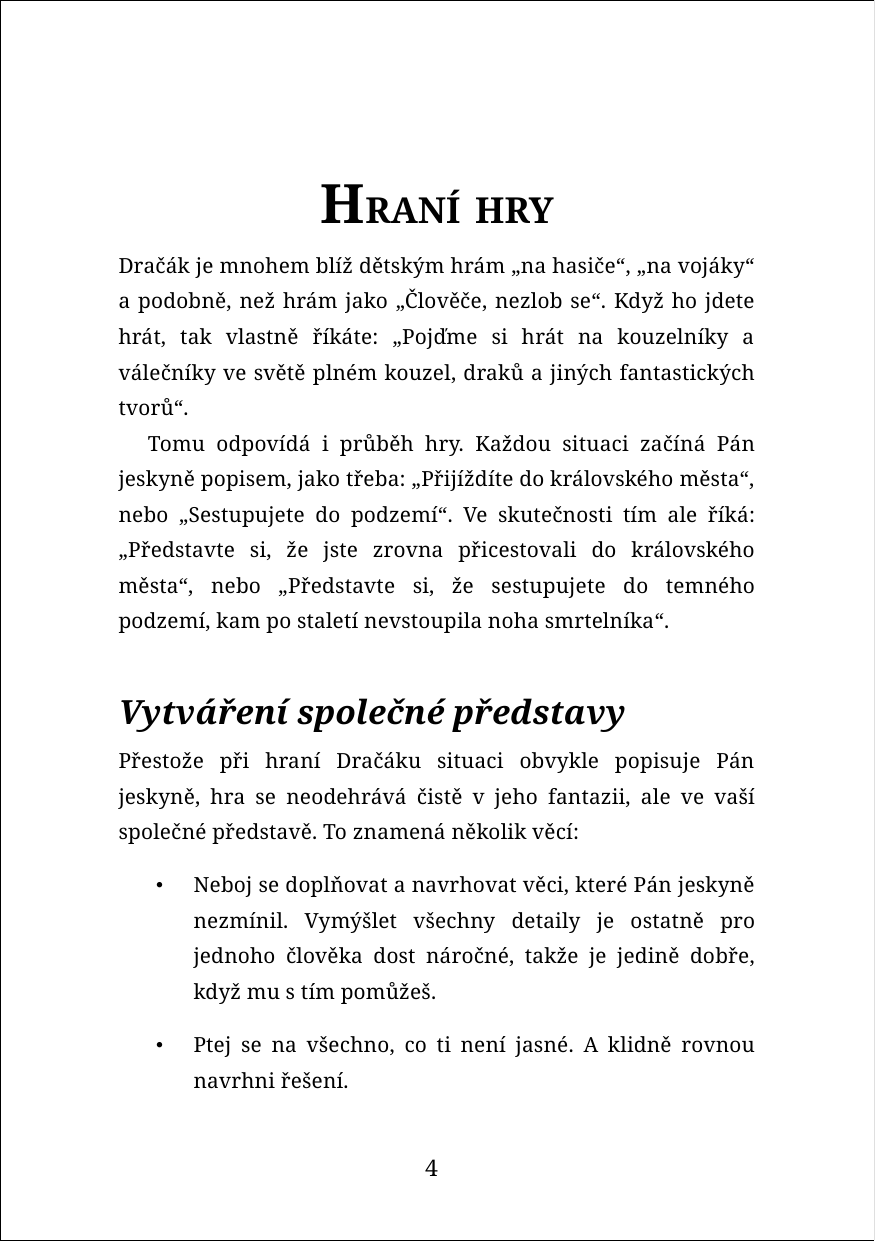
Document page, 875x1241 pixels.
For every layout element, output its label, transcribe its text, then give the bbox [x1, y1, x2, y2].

list Neboj se doplňovat a navrhovat věci, které Pán jeskyně nezmínil. Vymýšlet všechny detaily je ostatně pro jednoho člověka dost náročné, takže je jedině dobře, když mu s tím pomůžeš. [156, 871, 756, 1006]
subtitle Vytváření společné představy [118, 689, 756, 734]
text Dračák je mnohem blíž dětským hrám „na hasiče“, „na vojáky“ a podobně, než hrám jako „Člověče, nezlob se“. Když ho jdete hrát, tak vlastně říkáte: „Pojďme si hrát na kouzelníky a válečníky ve světě plném kouzel, draků a jiných fantastických tvorů“. Tomu odpovídá i průběh hry. Každou situaci začíná Pán jeskyně popisem, jako třeba: „Přijíždíte do královského města“, nebo „Sestupujete do podzemí“. Ve skutečnosti tím ale říká: „Představte si, že jste zrovna přicestovali do královského města“, nebo „Představte si, že sestupujete do temného podzemí, kam po staletí nevstoupila noha smrtelníka“. [118, 251, 756, 635]
list Ptej se na všechno, co ti není jasné. A klidně rovnou navrhni řešení. [156, 1030, 756, 1094]
subtitle Hraní hry [118, 166, 756, 239]
text Přestože při hraní Dračáku situaci obvykle popisuje Pán jeskyně, hra se neodehrává čistě v jeho fantazii, ale ve vaší společné představě. To znamená několik věcí: [118, 746, 756, 846]
